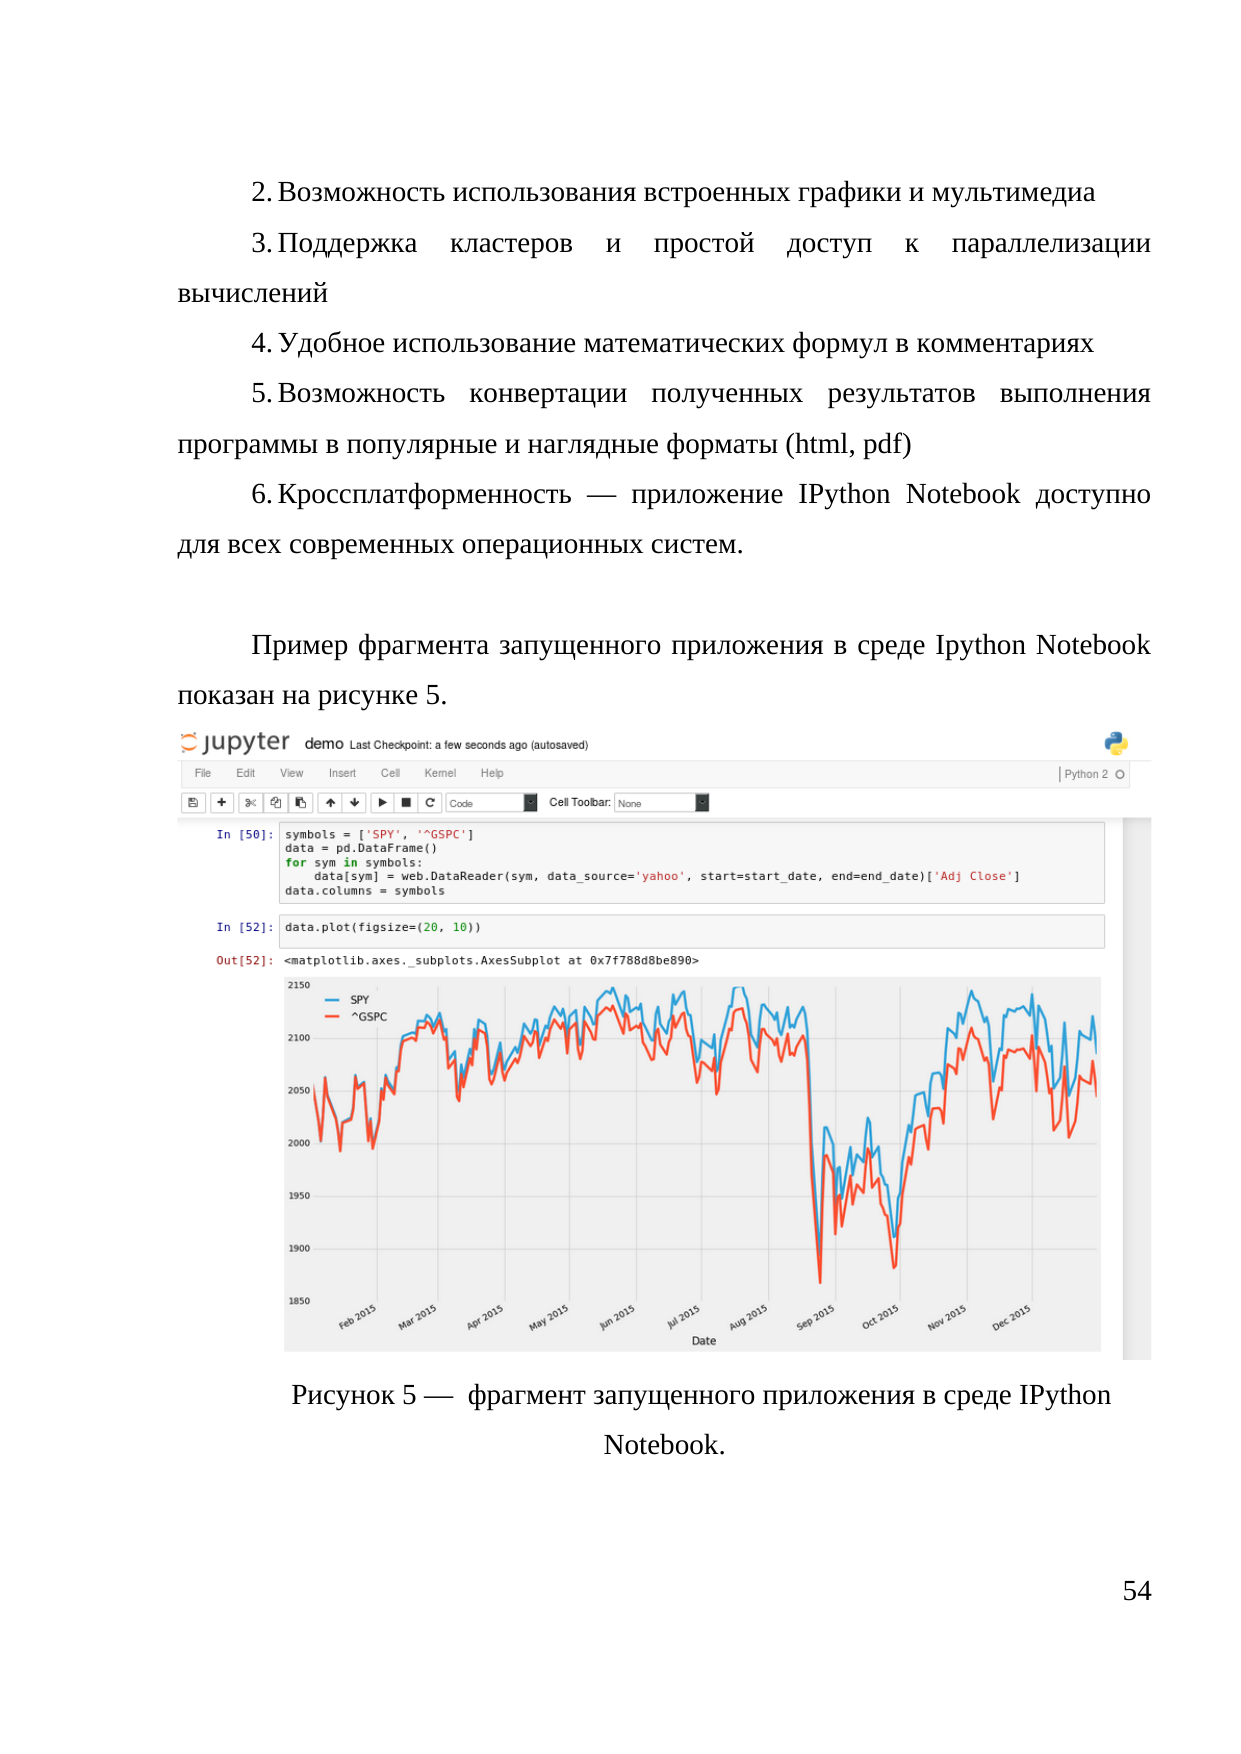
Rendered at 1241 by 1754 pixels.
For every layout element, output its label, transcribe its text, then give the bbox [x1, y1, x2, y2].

text Пример фрагмента запущенного приложения в среде Ipython Notebook показан на рисунке 5. [177, 627, 1152, 711]
text Рисунок 5 — фрагмент запущенного приложения в среде IPython Notebook. [177, 1360, 1152, 1461]
list Кроссплатформенность — приложение IPython Notebook доступно для всех современных операционных систем. [177, 476, 1152, 560]
picture [177, 727, 1152, 1360]
list Поддержка кластеров и простой доступ к параллелизации вычислений [177, 225, 1152, 308]
list Возможность конвертации полученных результатов выполнения программы в популярные и наглядные форматы (html, pdf) [177, 376, 1152, 459]
list Возможность использования встроенных графики и мультимедиа [177, 174, 1152, 208]
list Удобное использование математических формул в комментариях [177, 325, 1152, 359]
